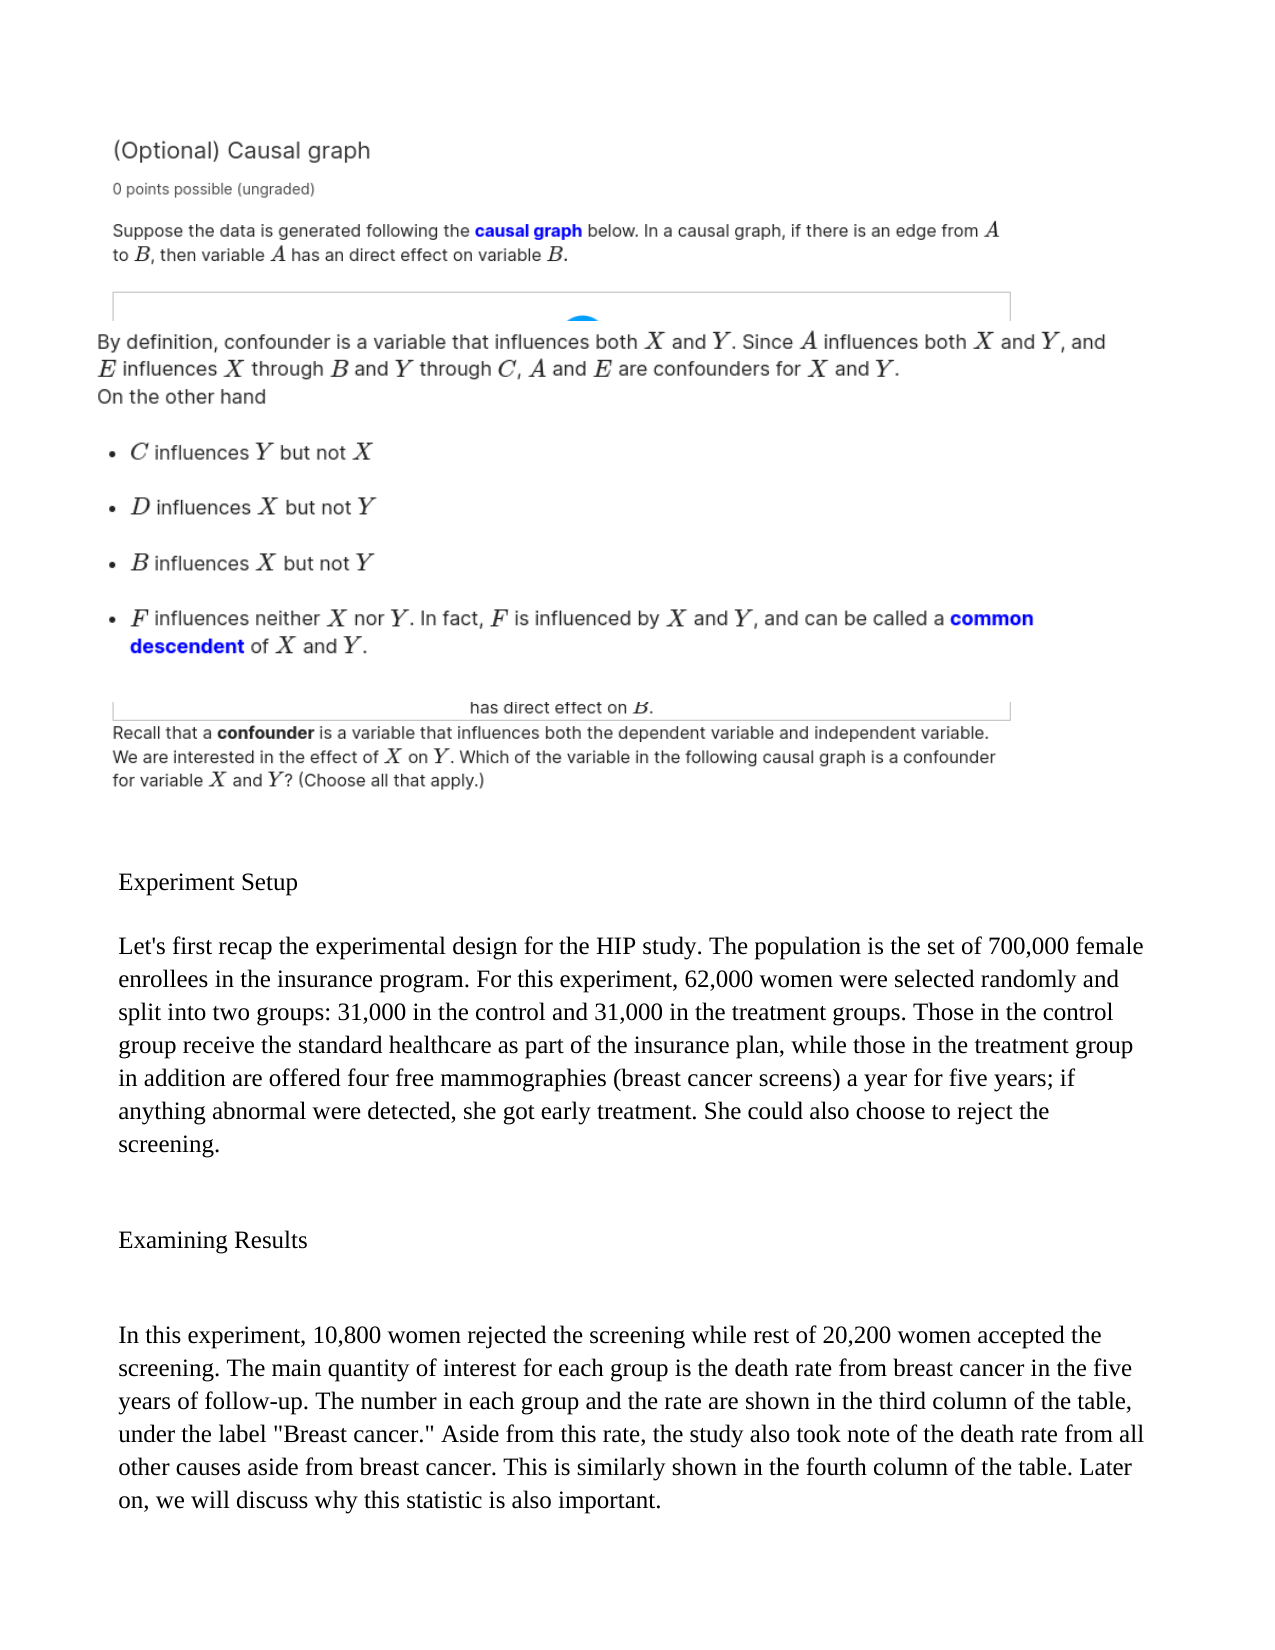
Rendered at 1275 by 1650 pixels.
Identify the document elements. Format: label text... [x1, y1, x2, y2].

picture [85, 130, 1125, 797]
text Let's first recap the experimental design for the HIP study. The population is the set of 700,000 female enrollees in the insurance program. For this experiment, 62,000 women were selected randomly and split into two groups: 31,000 in the control and 31,000 in the treatment groups. Those in the control group receive the standard healthcare as part of the insurance plan, while those in the treatment group in addition are offered four free mammographies (breast cancer screens) a year for five years; if anything abnormal were detected, she got early treatment. She could also choose to reject the screening. [118, 931, 1157, 1158]
text Examining Results [118, 1225, 1157, 1253]
text Experiment Setup [118, 867, 1157, 896]
text In this experiment, 10,800 women rejected the screening while rest of 20,200 women accepted the screening. The main quantity of interest for each group is the death rate from breast cancer in the five years of follow-up. The number in each group and the rate are shown in the third column of the table, under the label "Breast cancer." Aside from this rate, the study also took note of the death rate from all other causes aside from breast cancer. This is similarly shown in the fourth column of the table. Later on, we will discuss why this statistic is also important. [118, 1320, 1157, 1514]
